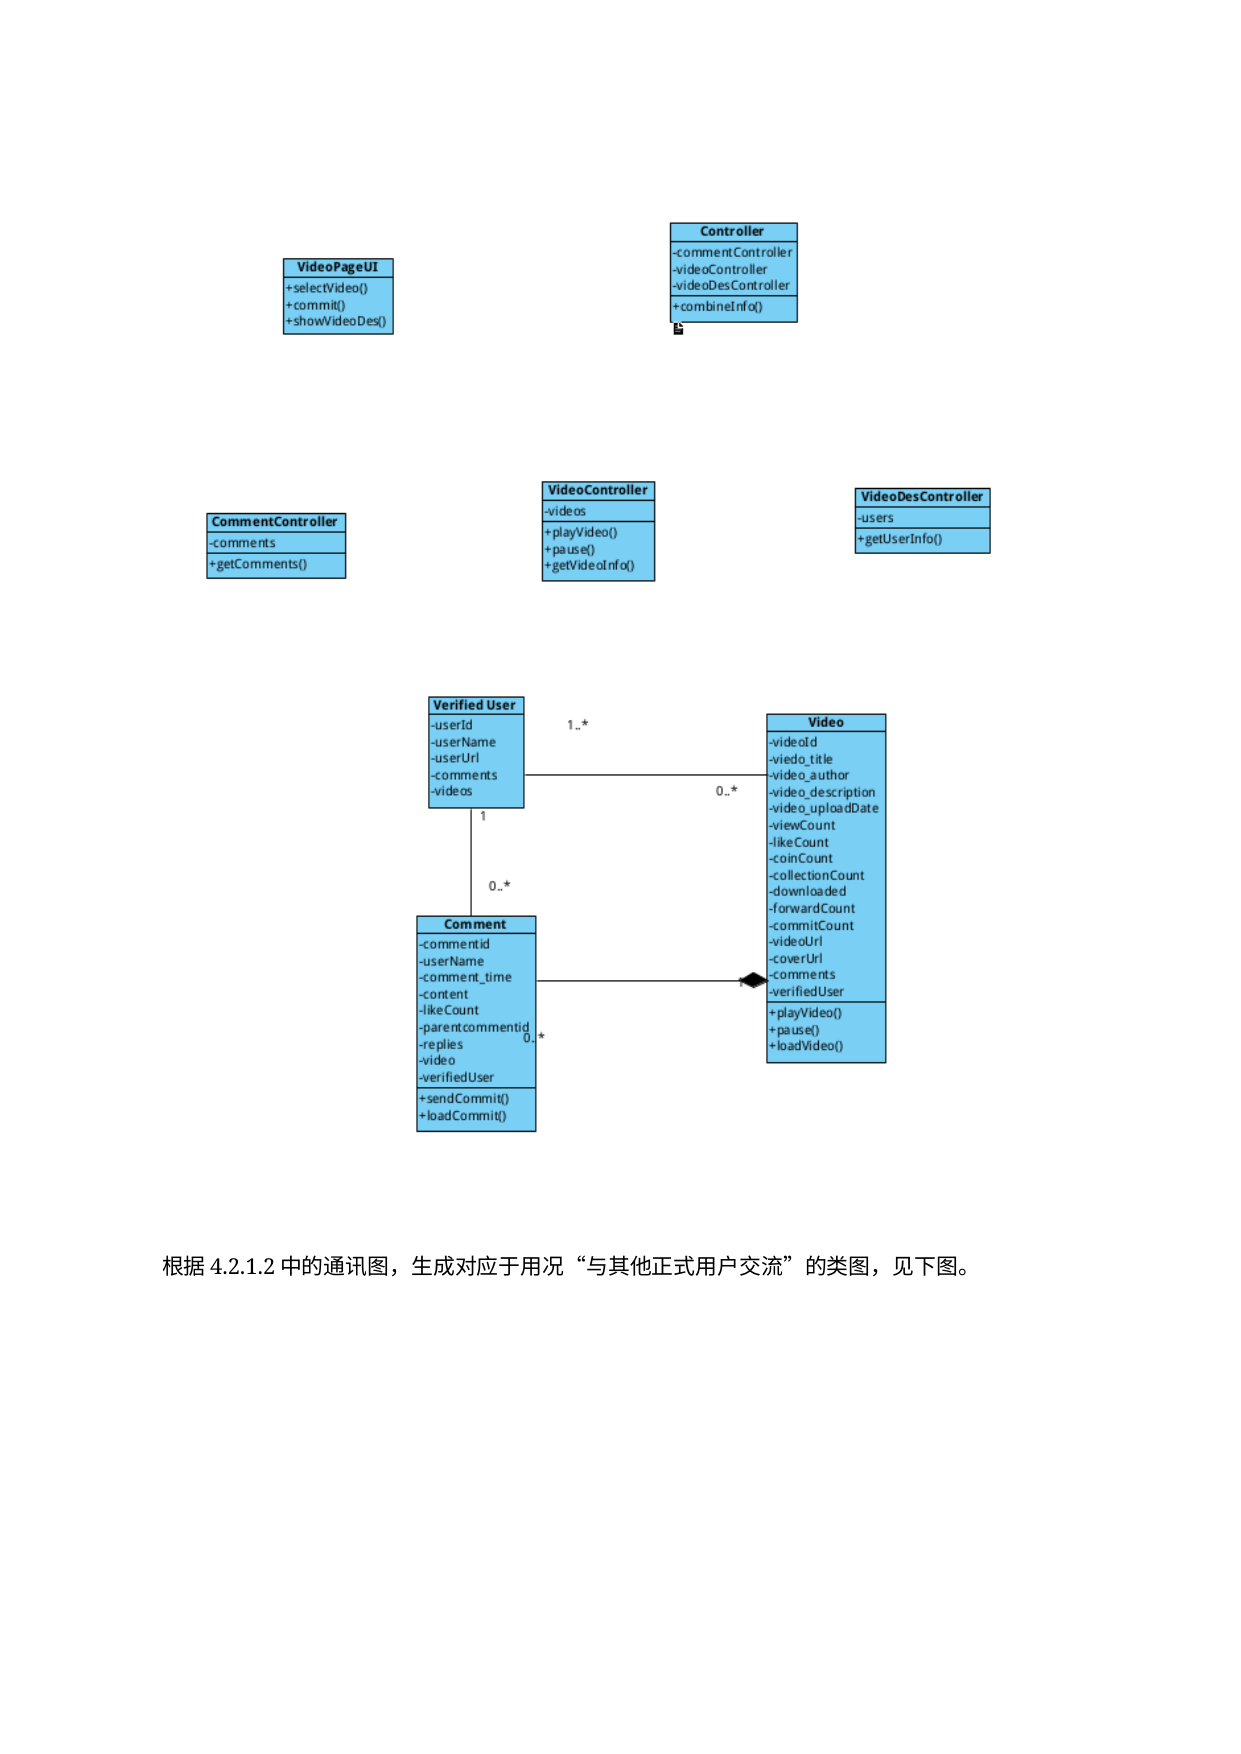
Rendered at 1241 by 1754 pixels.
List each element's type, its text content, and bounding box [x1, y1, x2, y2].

text 根据4.2.1.2中的通讯图，生成对应于用况“与其他正式用户交流”的类图，见下图。 [118, 1249, 1122, 1281]
picture [118, 187, 1123, 1185]
